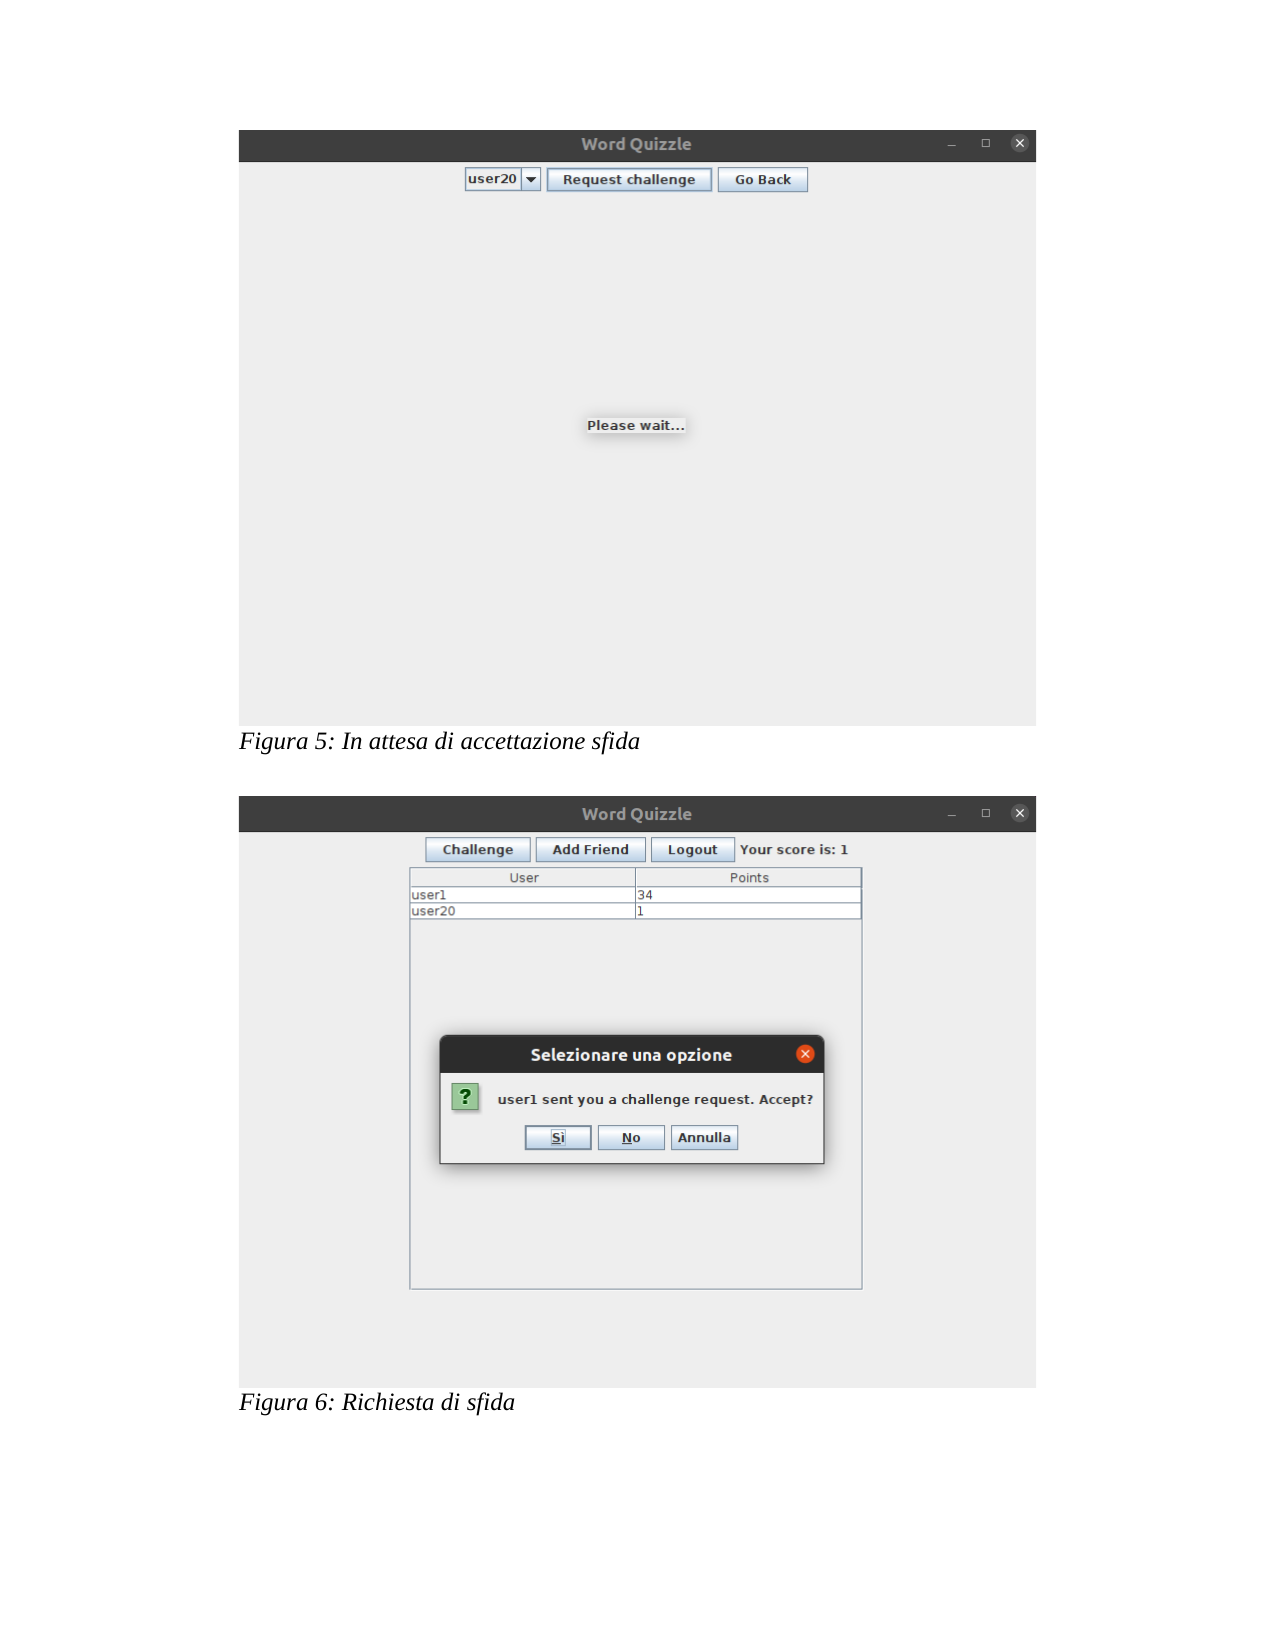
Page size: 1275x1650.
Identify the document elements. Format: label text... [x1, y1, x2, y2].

text Figura 6: Richiesta di sfida [239, 1388, 1036, 1416]
picture [238, 130, 1037, 726]
picture [238, 796, 1037, 1388]
text Figura 5: In attesa di accettazione sfida [239, 726, 1036, 755]
